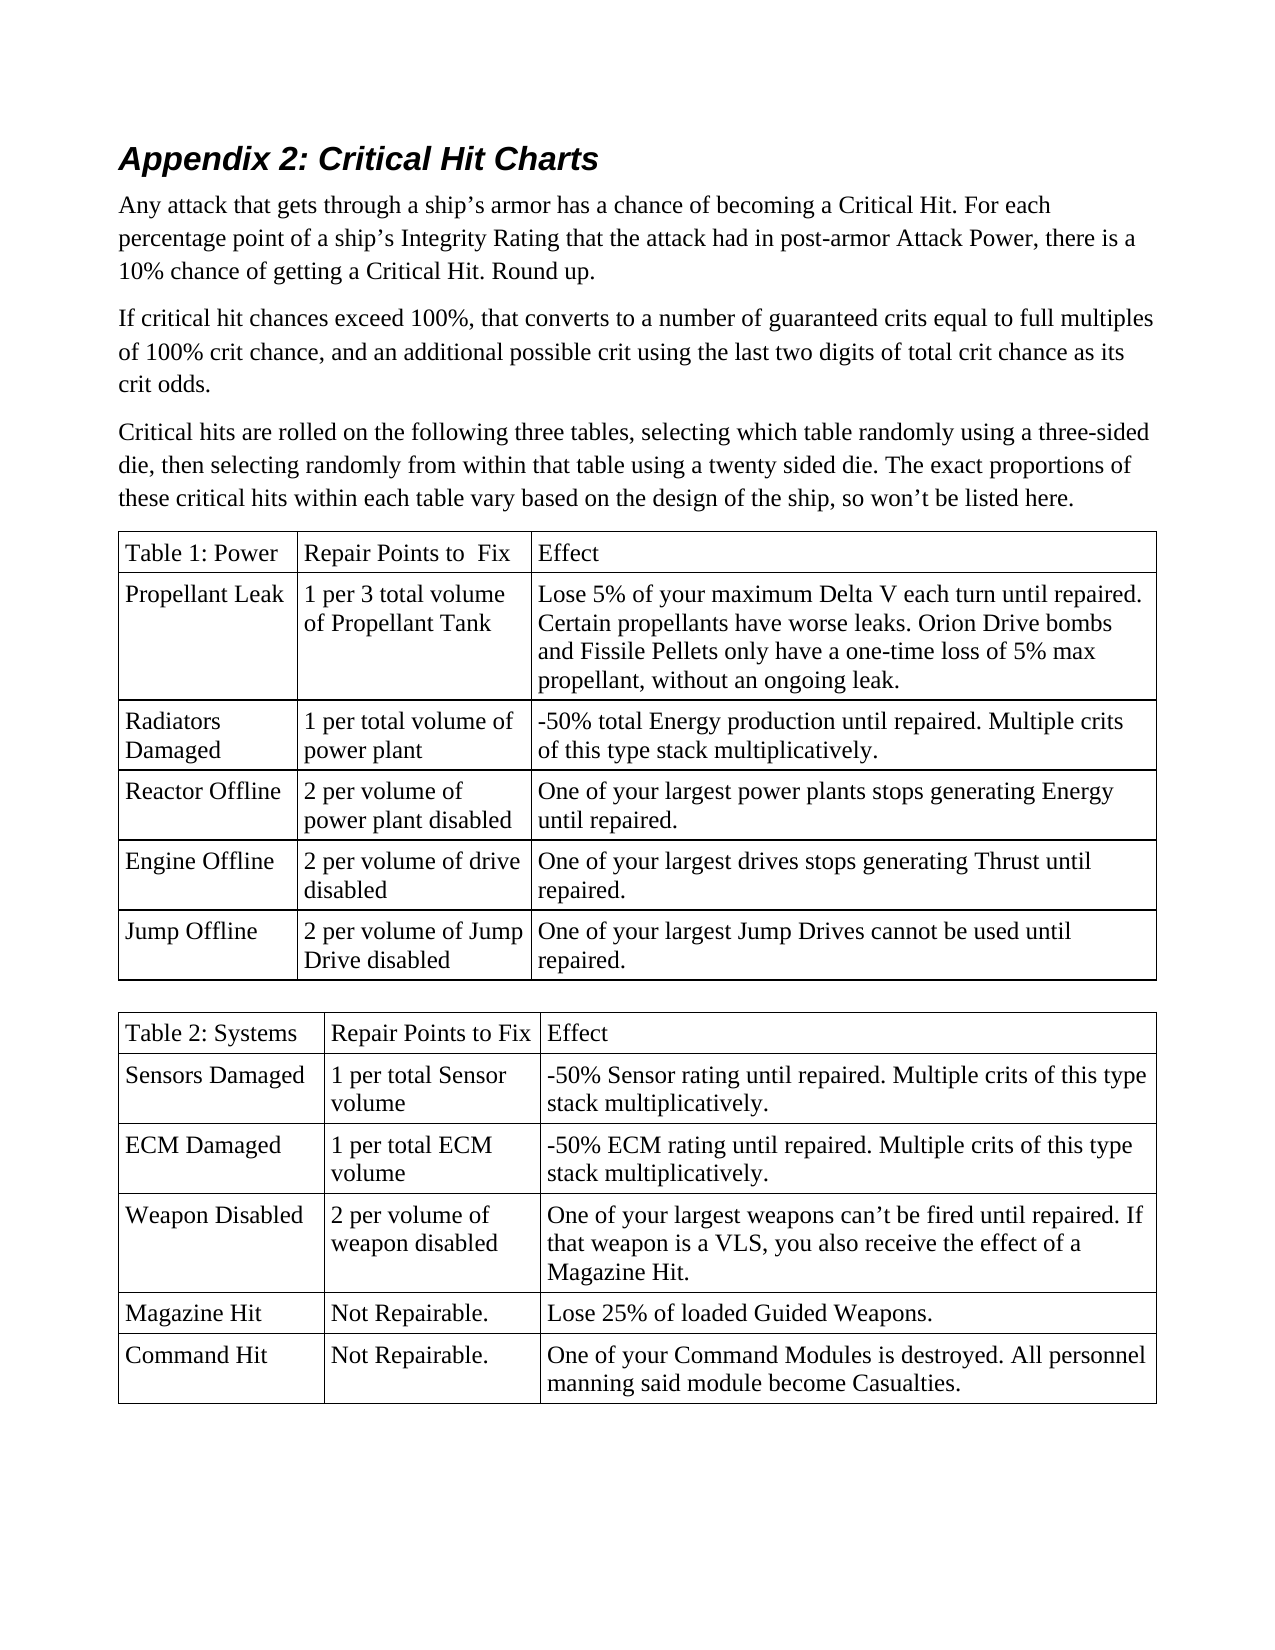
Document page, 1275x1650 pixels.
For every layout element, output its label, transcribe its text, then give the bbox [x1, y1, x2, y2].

table_cell Not Repairable. [325, 1293, 540, 1333]
table_cell Reactor Offline [119, 771, 297, 839]
text If critical hit chances exceed 100%, that converts to a number of guaranteed crits equal to full multiples of 100% crit chance, and an additional possible crit using the last two digits of total crit chance as its crit odds. [118, 303, 1157, 398]
table_cell Sensors Damaged [119, 1054, 324, 1123]
table_cell 1 per total Sensor volume [325, 1054, 540, 1123]
table_cell 2 per volume of Jump Drive disabled [298, 911, 531, 979]
table_cell Magazine Hit [119, 1293, 324, 1333]
table_cell One of your Command Modules is destroyed. All personnel manning said module become Casualties. [541, 1334, 1156, 1403]
table_cell Engine Offline [119, 841, 297, 909]
table_header Effect [541, 1013, 1156, 1053]
table_header Table 1: Power [119, 532, 297, 572]
table_cell One of your largest drives stops generating Thrust until repaired. [532, 841, 1156, 909]
table_header Repair Points to Fix [325, 1013, 540, 1053]
table_cell One of your largest weapons can’t be fired until repaired. If that weapon is a VLS, you also receive the effect of a Magazine Hit. [541, 1194, 1156, 1292]
table_cell 2 per volume of drive disabled [298, 841, 531, 909]
table_cell -50% ECM rating until repaired. Multiple crits of this type stack multiplicatively. [541, 1124, 1156, 1193]
table_header Table 2: Systems [119, 1013, 324, 1053]
table_cell 2 per volume of power plant disabled [298, 771, 531, 839]
table_cell Radiators Damaged [119, 701, 297, 769]
table_cell -50% total Energy production until repaired. Multiple crits of this type stack multiplicatively. [532, 701, 1156, 769]
subtitle Appendix 2: Critical Hit Charts [118, 139, 1157, 177]
table_cell 2 per volume of weapon disabled [325, 1194, 540, 1292]
table_cell 1 per total ECM volume [325, 1124, 540, 1193]
table_cell -50% Sensor rating until repaired. Multiple crits of this type stack multiplicatively. [541, 1054, 1156, 1123]
table_header Repair Points to Fix [298, 532, 531, 572]
table_header Effect [532, 532, 1156, 572]
table_cell 1 per total volume of power plant [298, 701, 531, 769]
table_cell Command Hit [119, 1334, 324, 1403]
text Critical hits are rolled on the following three tables, selecting which table randomly using a three-sided die, then selecting randomly from within that table using a twenty sided die. The exact proportions of these critical hits within each table vary based on the design of the ship, so won’t be listed here. [118, 417, 1157, 512]
table_cell 1 per 3 total volume of Propellant Tank [298, 573, 531, 699]
table_cell Lose 25% of loaded Guided Weapons. [541, 1293, 1156, 1333]
table_cell Weapon Disabled [119, 1194, 324, 1292]
table_cell Propellant Leak [119, 573, 297, 699]
table_cell Lose 5% of your maximum Delta V each turn until repaired. Certain propellants have worse leaks. Orion Drive bombs and Fissile Pellets only have a one-time loss of 5% max propellant, without an ongoing leak. [532, 573, 1156, 699]
table_cell Not Repairable. [325, 1334, 540, 1403]
table_cell One of your largest Jump Drives cannot be used until repaired. [532, 911, 1156, 979]
table_cell ECM Damaged [119, 1124, 324, 1193]
table_cell One of your largest power plants stops generating Energy until repaired. [532, 771, 1156, 839]
table_cell Jump Offline [119, 911, 297, 979]
text Any attack that gets through a ship’s armor has a chance of becoming a Critical Hit. For each percentage point of a ship’s Integrity Rating that the attack had in post-armor Attack Power, there is a 10% chance of getting a Critical Hit. Round up. [118, 190, 1157, 285]
